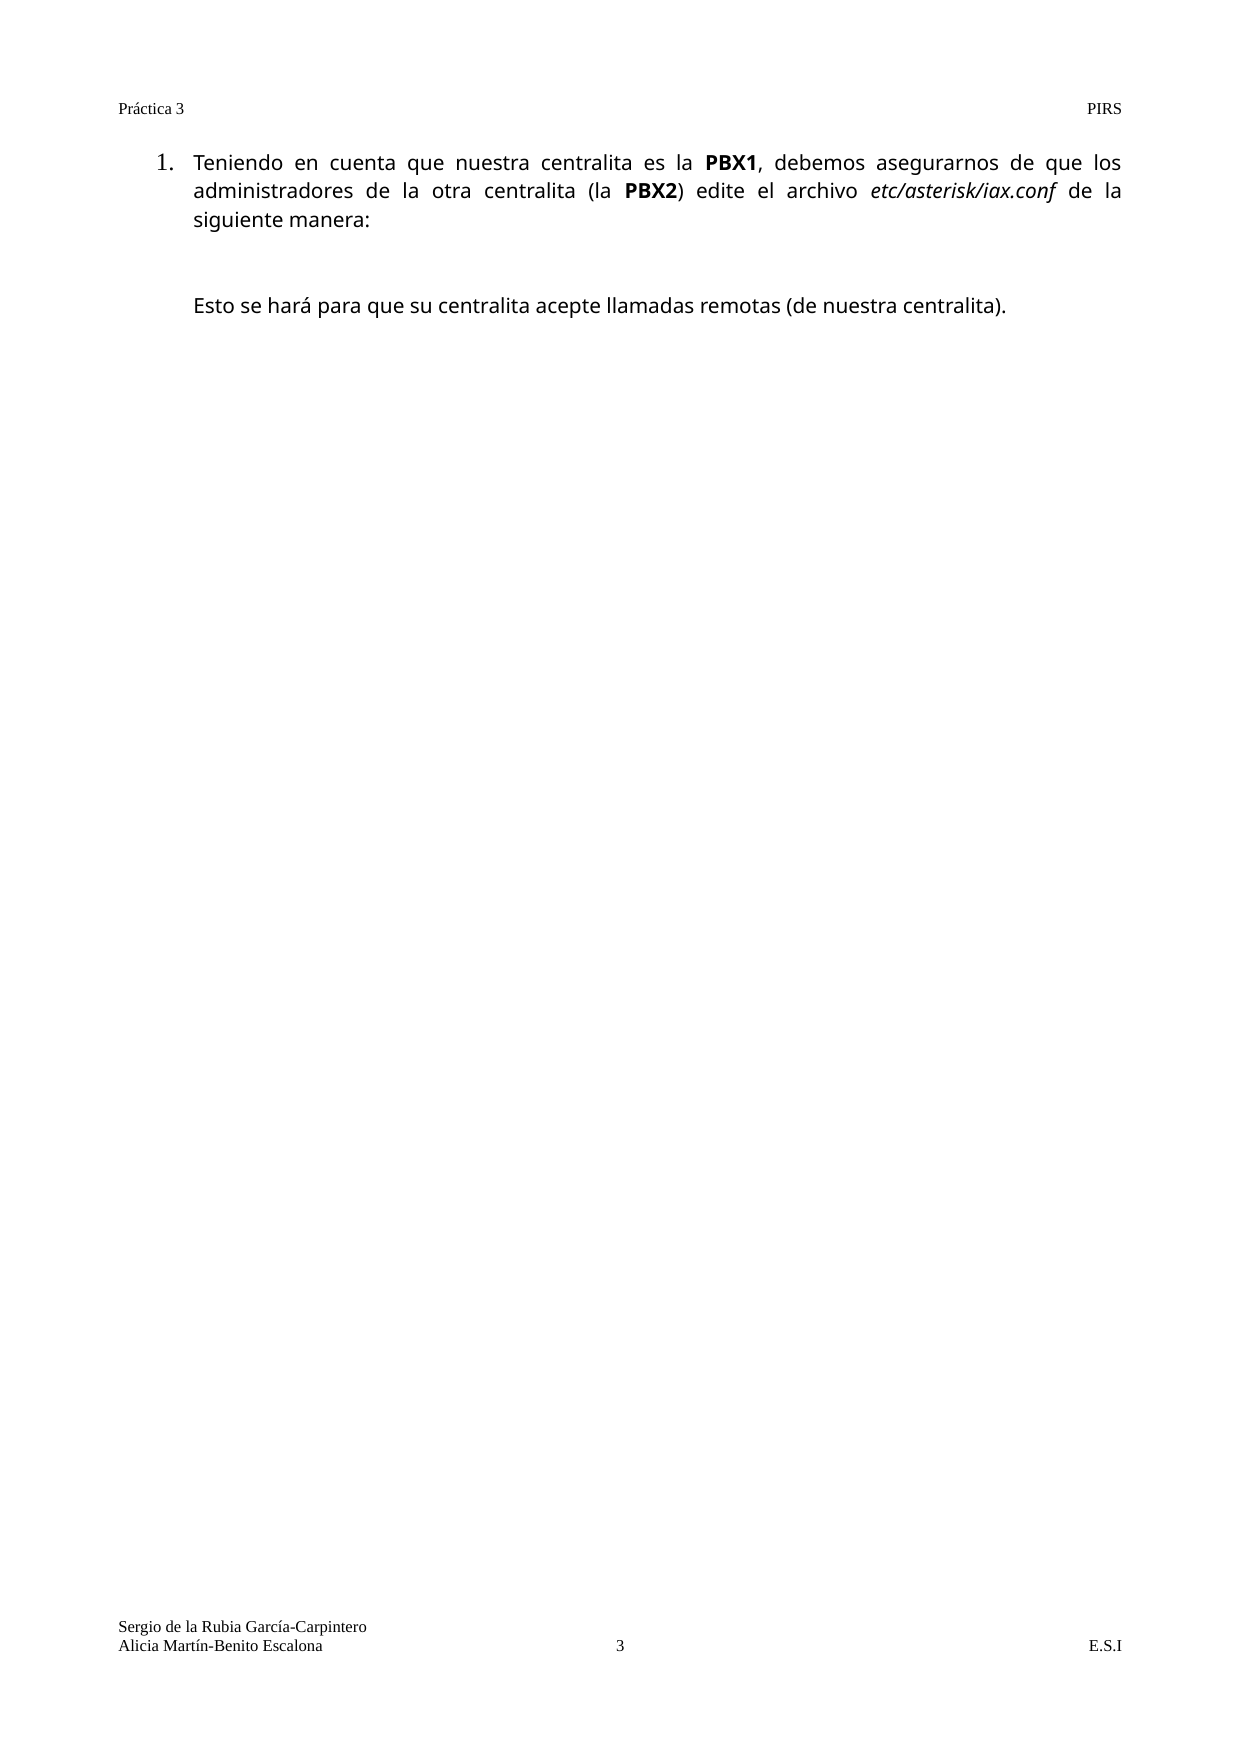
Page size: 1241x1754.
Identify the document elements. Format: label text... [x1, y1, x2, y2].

list Teniendo en cuenta que nuestra centralita es la PBX1, debemos asegurarnos de que los administradores de la otra centralita (la PBX2) edite el archivo etc/asterisk/iax.conf de la siguiente manera: [156, 147, 1122, 233]
list Esto se hará para que su centralita acepte llamadas remotas (de nuestra centralita). [156, 291, 1122, 319]
